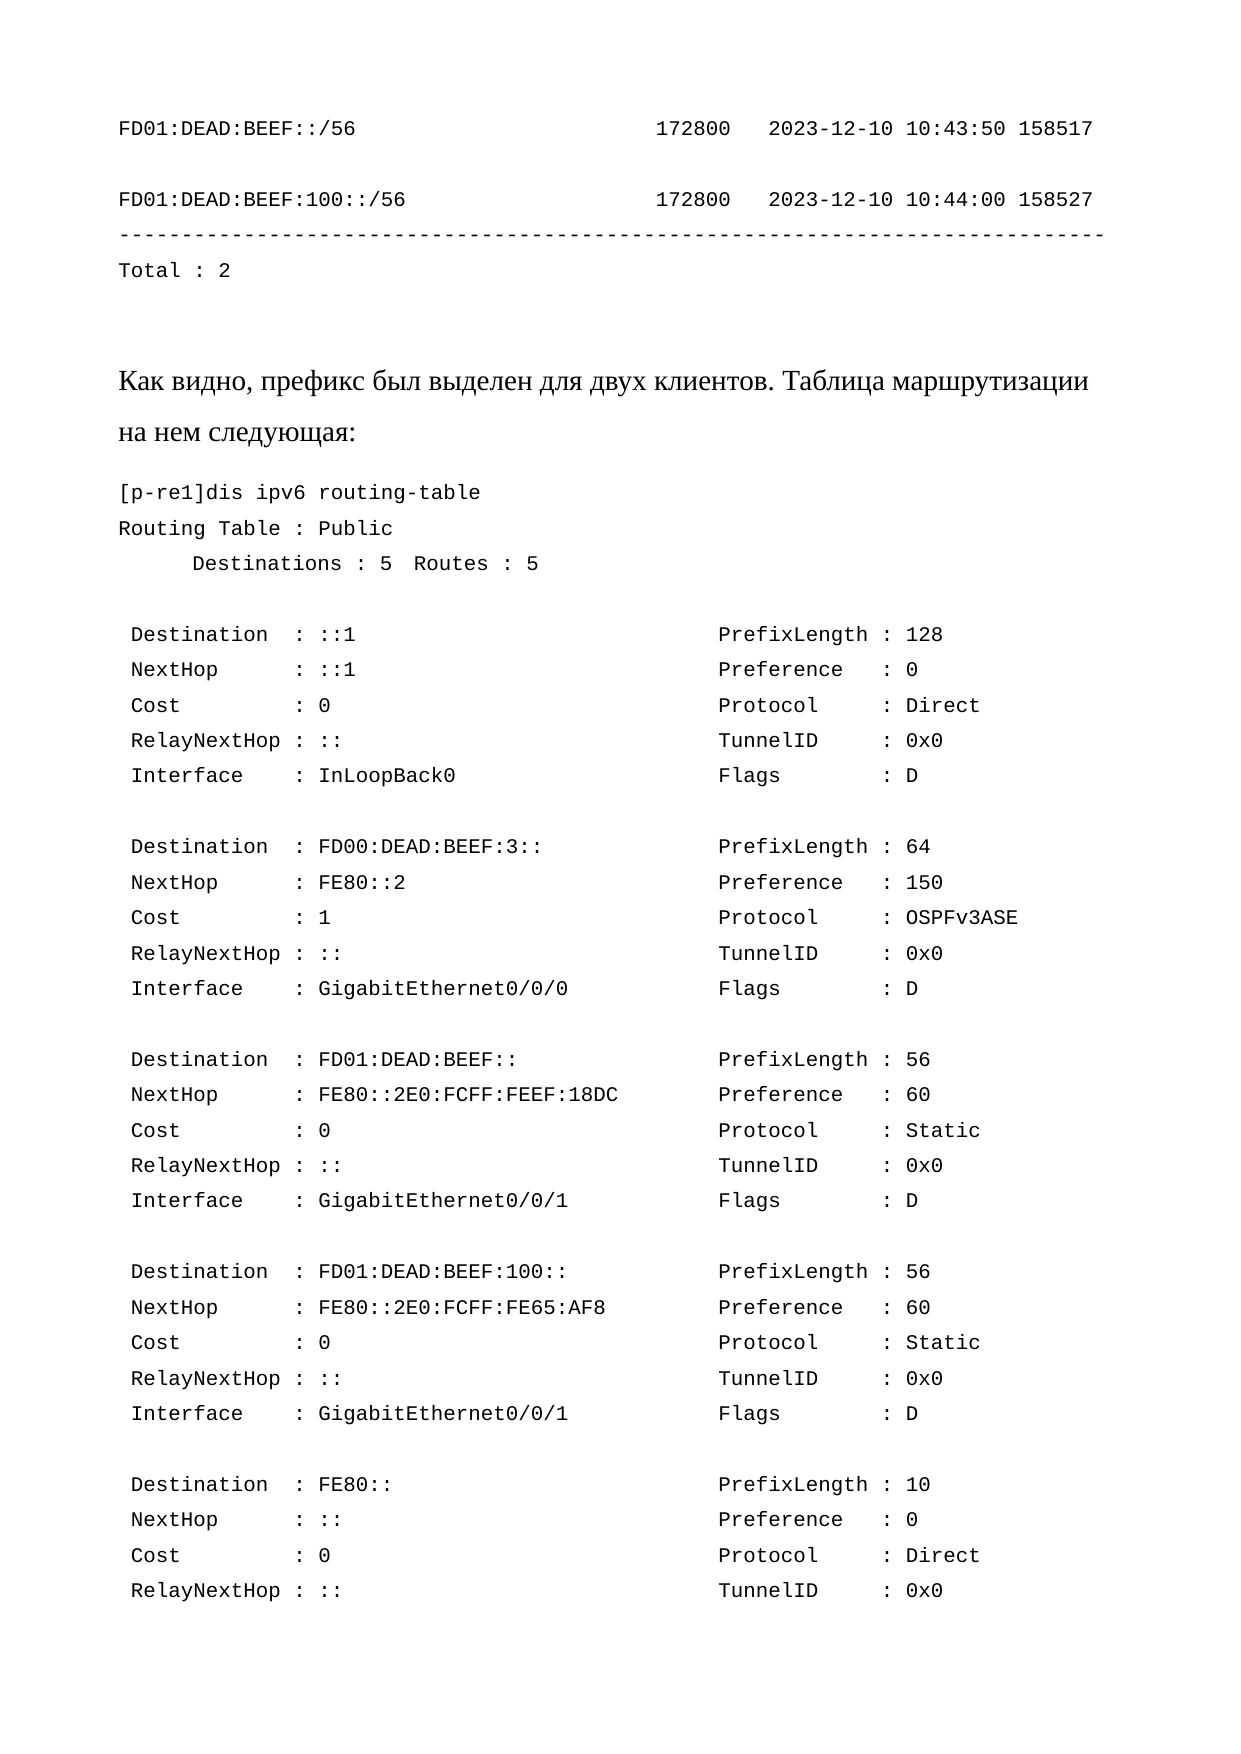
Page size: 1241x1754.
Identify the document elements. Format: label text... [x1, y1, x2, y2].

text Cost : 0 Protocol : Direct [118, 695, 1122, 718]
text Interface : InLoopBack0 Flags : D [118, 766, 1122, 789]
text [p-re1]dis ipv6 routing-table [118, 482, 1122, 506]
text Destination : FD00:DEAD:BEEF:3:: PrefixLength : 64 [118, 836, 1122, 860]
text Routing Table : Public [118, 518, 1122, 541]
text ------------------------------------------------------------------------------- [118, 224, 1122, 248]
text Destination : FD01:DEAD:BEEF:100:: PrefixLength : 56 [118, 1261, 1122, 1285]
text Cost : 0 Protocol : Static [118, 1120, 1122, 1143]
text NextHop : ::1 Preference : 0 [118, 659, 1122, 683]
text Destination : ::1 PrefixLength : 128 [118, 624, 1122, 647]
text RelayNextHop : :: TunnelID : 0x0 [118, 730, 1122, 754]
text NextHop : FE80::2E0:FCFF:FE65:AF8 Preference : 60 [118, 1297, 1122, 1320]
text NextHop : FE80::2E0:FCFF:FEEF:18DC Preference : 60 [118, 1084, 1122, 1108]
text Interface : GigabitEthernet0/0/1 Flags : D [118, 1403, 1122, 1427]
text NextHop : :: Preference : 0 [118, 1509, 1122, 1533]
text FD01:DEAD:BEEF::/56 172800 2023-12-10 10:43:50 158517 [118, 118, 1122, 142]
text Interface : GigabitEthernet0/0/1 Flags : D [118, 1191, 1122, 1214]
text Cost : 0 Protocol : Static [118, 1332, 1122, 1356]
text Cost : 0 Protocol : Direct [118, 1545, 1122, 1568]
text Cost : 1 Protocol : OSPFv3ASE [118, 907, 1122, 931]
text NextHop : FE80::2 Preference : 150 [118, 872, 1122, 895]
text RelayNextHop : :: TunnelID : 0x0 [118, 1368, 1122, 1391]
text Total : 2 [118, 260, 1122, 283]
text FD01:DEAD:BEEF:100::/56 172800 2023-12-10 10:44:00 158527 [118, 189, 1122, 213]
text RelayNextHop : :: TunnelID : 0x0 [118, 1580, 1122, 1604]
text Interface : GigabitEthernet0/0/0 Flags : D [118, 978, 1122, 1002]
text RelayNextHop : :: TunnelID : 0x0 [118, 1155, 1122, 1179]
text Destinations : 5 Routes : 5 [118, 553, 1122, 577]
text Destination : FD01:DEAD:BEEF:: PrefixLength : 56 [118, 1049, 1122, 1072]
text Destination : FE80:: PrefixLength : 10 [118, 1474, 1122, 1497]
text Как видно, префикс был выделен для двух клиентов. Таблица маршрутизации на нем следующая: [118, 363, 1122, 447]
text RelayNextHop : :: TunnelID : 0x0 [118, 943, 1122, 966]
